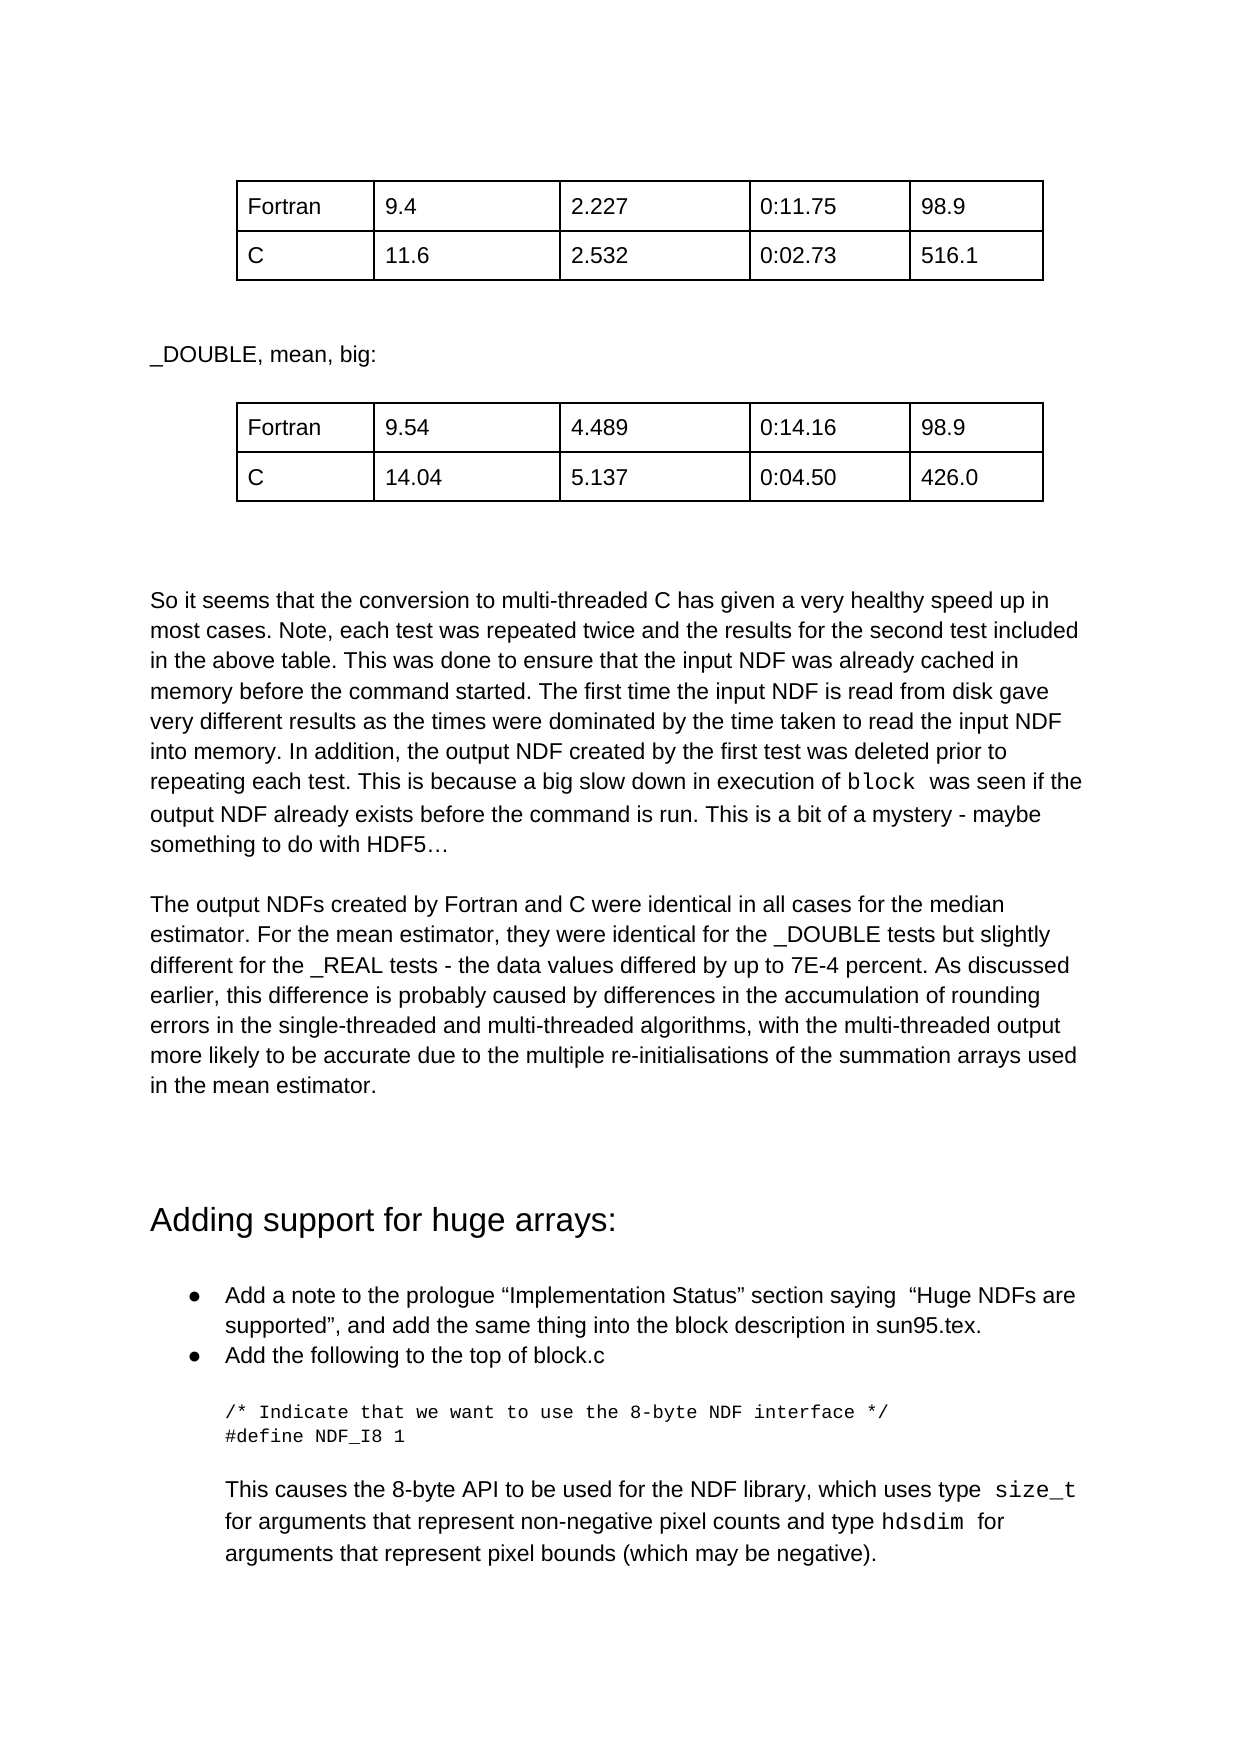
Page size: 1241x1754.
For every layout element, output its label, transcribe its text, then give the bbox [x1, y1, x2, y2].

table_header 9.4 [375, 182, 559, 229]
table_cell 14.04 [375, 453, 559, 500]
text So it seems that the conversion to multi-threaded C has given a very healthy speed up in most cases. Note, each test was repeated twice and the results for the second test included in the above table. This was done to ensure that the input NDF was already cached in memory before the command started. The first time the input NDF is read from disk gave very different results as the times were dominated by the time taken to read the input NDF into memory. In addition, the output NDF created by the first test was deleted prior to repeating each test. This is because a big slow down in execution of block was seen if the output NDF already exists before the command is run. This is a bit of a mystery - maybe something to do with HDF5… [150, 587, 1090, 857]
table_cell 0:04.50 [751, 453, 909, 500]
table_cell 0:02.73 [751, 232, 909, 279]
table_header 2.227 [561, 182, 749, 229]
table_header 4.489 [561, 404, 749, 451]
table_header Fortran [238, 404, 373, 451]
table_cell C [238, 453, 373, 500]
text #define NDF_I8 1 [225, 1427, 1090, 1448]
table_cell 5.137 [561, 453, 749, 500]
table_header 98.9 [911, 182, 1042, 229]
table_cell 426.0 [911, 453, 1042, 500]
list Add a note to the prologue “Implementation Status” section saying “Huge NDFs are supported”, and add the same thing into the block description in sun95.tex. [187, 1282, 1090, 1338]
table_header 0:14.16 [751, 404, 909, 451]
table_cell 2.532 [561, 232, 749, 279]
text _DOUBLE, mean, big: [150, 341, 1090, 368]
table_cell 516.1 [911, 232, 1042, 279]
list Add the following to the top of block.c [187, 1342, 1090, 1368]
subtitle Adding support for huge arrays: [150, 1201, 1090, 1239]
text This causes the 8-byte API to be used for the NDF library, which uses type size_t for arguments that represent non-negative pixel counts and type hdsdim for arguments that represent pixel bounds (which may be negative). [225, 1476, 1090, 1566]
table_header Fortran [238, 182, 373, 229]
table_cell C [238, 232, 373, 279]
table_header 9.54 [375, 404, 559, 451]
table_cell 11.6 [375, 232, 559, 279]
table_header 0:11.75 [751, 182, 909, 229]
text The output NDFs created by Fortran and C were identical in all cases for the median estimator. For the mean estimator, they were identical for the _DOUBLE tests but slightly different for the _REAL tests - the data values differed by up to 7E-4 percent. As discussed earlier, this difference is probably caused by differences in the accumulation of rounding errors in the single-threaded and multi-threaded algorithms, with the multi-threaded output more likely to be accurate due to the multiple re-initialisations of the summation arrays used in the mean estimator. [150, 891, 1090, 1099]
text /* Indicate that we want to use the 8-byte NDF interface */ [225, 1402, 1090, 1424]
table_header 98.9 [911, 404, 1042, 451]
